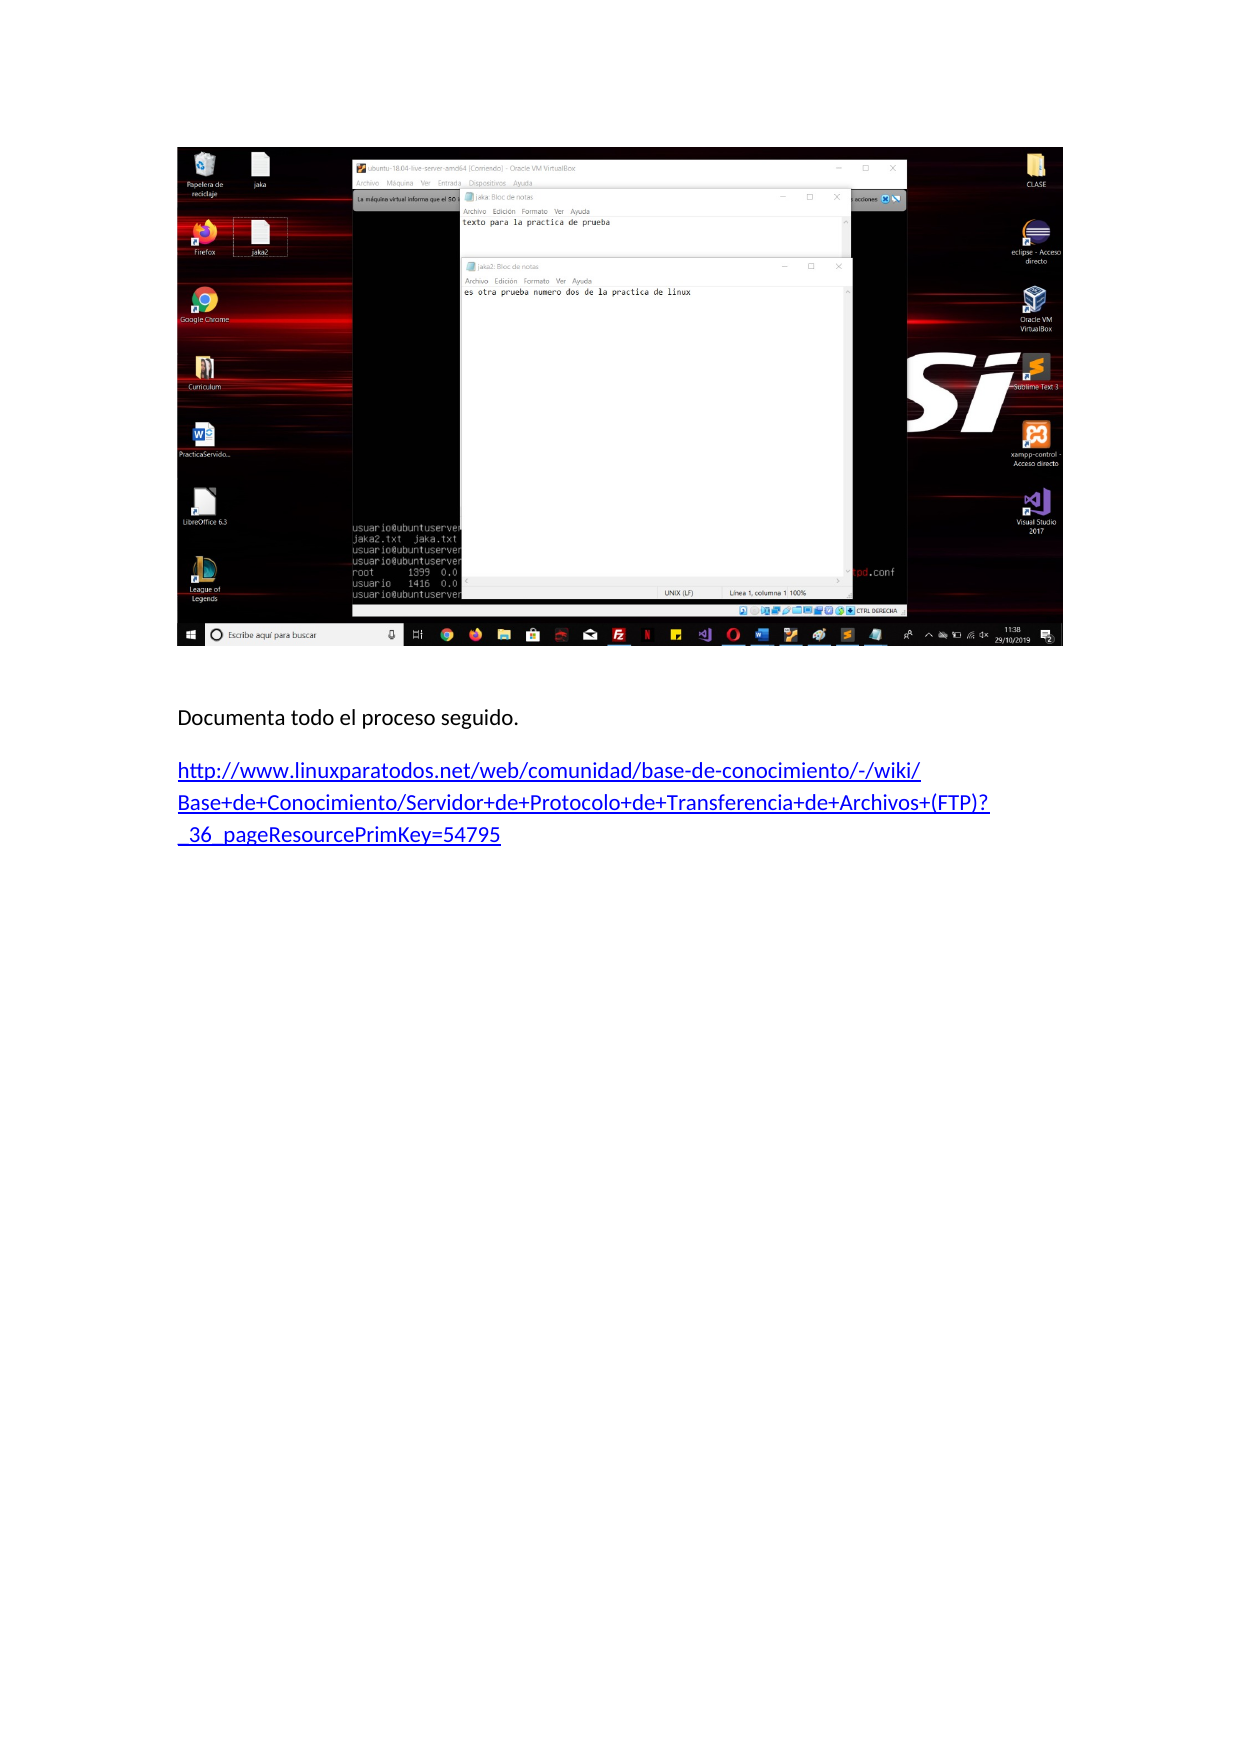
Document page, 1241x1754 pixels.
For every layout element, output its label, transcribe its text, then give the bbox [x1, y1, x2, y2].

picture [177, 147, 1063, 646]
text http://www.linuxparatodos.net/web/comunidad/base-de-conocimiento/-/wiki/Base+de+Conocimiento/Servidor+de+Protocolo+de+Transferencia+de+Archivos+(FTP)?_36_pageResourcePrimKey=54795 [177, 756, 1063, 848]
text Documenta todo el proceso seguido. [177, 703, 1063, 731]
